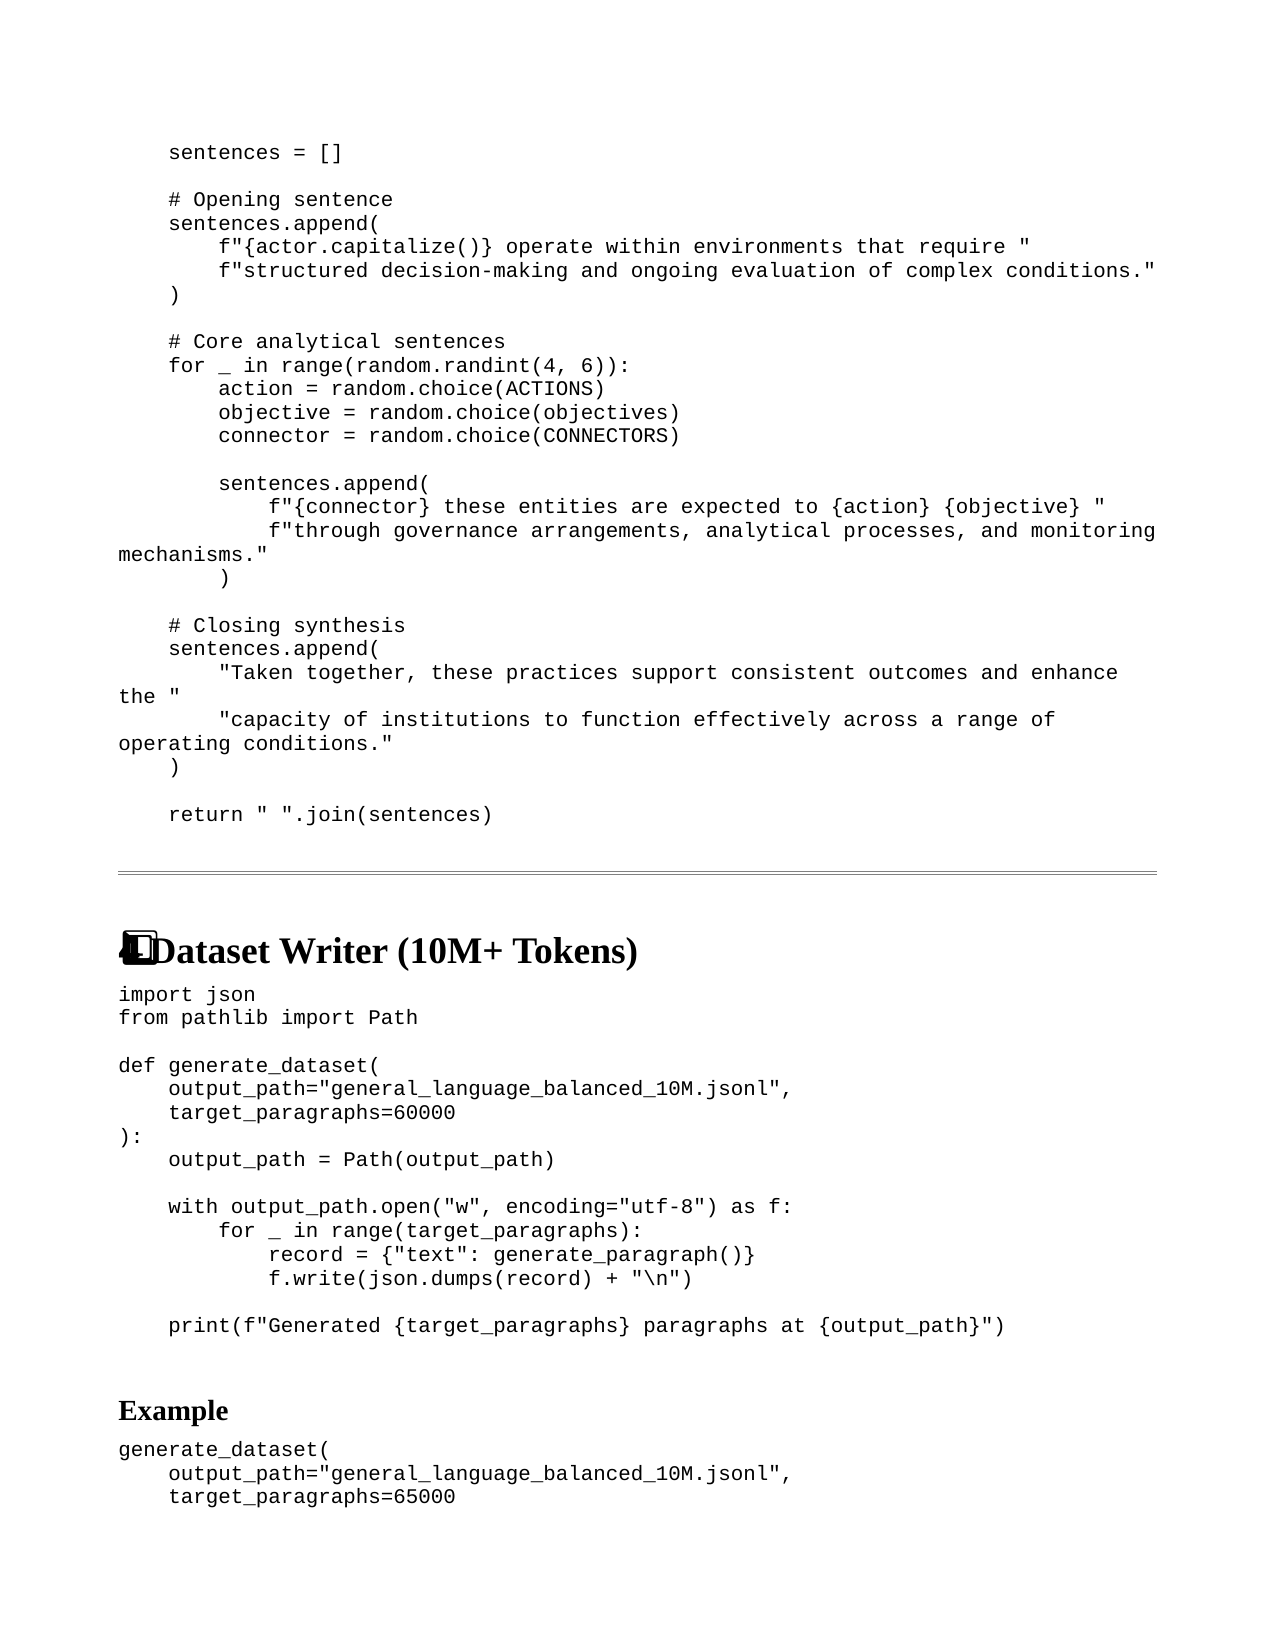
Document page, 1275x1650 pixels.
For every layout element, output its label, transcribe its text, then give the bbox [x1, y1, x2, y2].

text for _ in range(target_paragraphs): [118, 1220, 1157, 1244]
text ) [118, 757, 1157, 780]
text for _ in range(random.randint(4, 6)): [118, 354, 1157, 378]
text sentences.append( [118, 473, 1157, 496]
text # Closing synthesis [118, 615, 1157, 638]
text f"structured decision-making and ongoing evaluation of complex conditions." [118, 260, 1157, 284]
text record = {"text": generate_paragraph()} [118, 1244, 1157, 1267]
text sentences = [] [118, 142, 1157, 165]
text "capacity of institutions to function effectively across a range of operating conditions." [118, 709, 1157, 757]
text ) [118, 567, 1157, 591]
text output_path="general_language_balanced_10M.jsonl", [118, 1078, 1157, 1102]
text ): [118, 1126, 1157, 1149]
text target_paragraphs=65000 [118, 1486, 1157, 1510]
text f"{connector} these entities are expected to {action} {objective} " [118, 496, 1157, 520]
text ) [118, 284, 1157, 307]
text f.write(json.dumps(record) + "\n") [118, 1267, 1157, 1291]
text objective = random.choice(objectives) [118, 402, 1157, 426]
text f"through governance arrangements, analytical processes, and monitoring mechanisms." [118, 520, 1157, 567]
subtitle Example [118, 1393, 1157, 1426]
text f"{actor.capitalize()} operate within environments that require " [118, 236, 1157, 260]
text # Core analytical sentences [118, 331, 1157, 354]
text from pathlib import Path [118, 1007, 1157, 1031]
text sentences.append( [118, 213, 1157, 236]
text "Taken together, these practices support consistent outcomes and enhance the " [118, 662, 1157, 709]
text with output_path.open("w", encoding="utf-8") as f: [118, 1197, 1157, 1220]
text # Opening sentence [118, 189, 1157, 213]
text sentences.append( [118, 638, 1157, 662]
text target_paragraphs=60000 [118, 1102, 1157, 1126]
text return " ".join(sentences) [118, 804, 1157, 827]
text connector = random.choice(CONNECTORS) [118, 426, 1157, 449]
text print(f"Generated {target_paragraphs} paragraphs at {output_path}") [118, 1315, 1157, 1338]
text generate_dataset( [118, 1439, 1157, 1463]
text output_path="general_language_balanced_10M.jsonl", [118, 1463, 1157, 1486]
text def generate_dataset( [118, 1055, 1157, 1078]
text import json [118, 984, 1157, 1007]
text output_path = Path(output_path) [118, 1149, 1157, 1173]
subtitle 4️⃣ Dataset Writer (10M+ Tokens) [118, 928, 1157, 971]
text action = random.choice(ACTIONS) [118, 378, 1157, 402]
